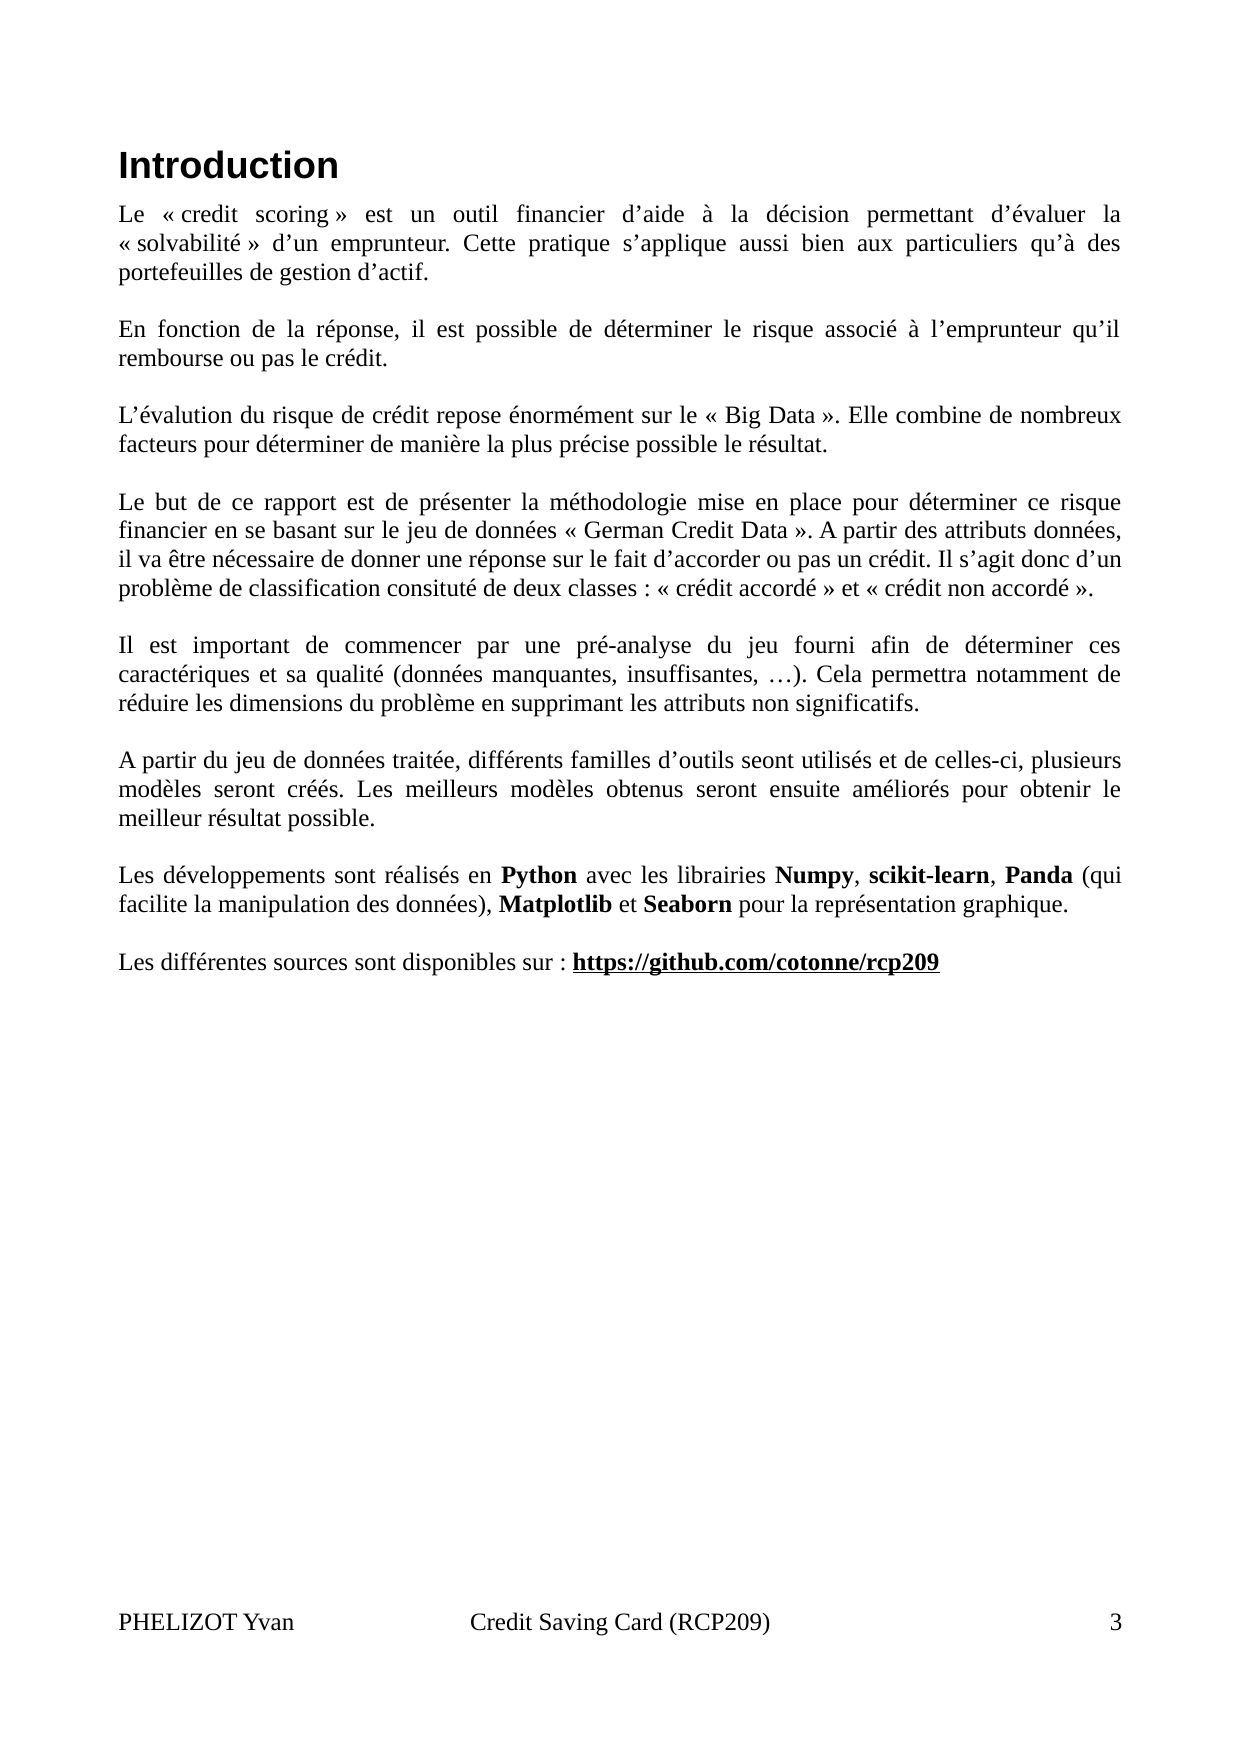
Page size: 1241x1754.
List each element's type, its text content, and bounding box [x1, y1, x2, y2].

text A partir du jeu de données traitée, différents familles d’outils seont utilisés et de celles-ci, plusieurs modèles seront créés. Les meilleurs modèles obtenus seront ensuite améliorés pour obtenir le meilleur résultat possible. [118, 746, 1122, 832]
text Le « credit scoring » est un outil financier d’aide à la décision permettant d’évaluer la « solvabilité » d’un emprunteur. Cette pratique s’applique aussi bien aux particuliers qu’à des portefeuilles de gestion d’actif. [118, 199, 1122, 286]
text En fonction de la réponse, il est possible de déterminer le risque associé à l’emprunteur qu’il rembourse ou pas le crédit. [118, 314, 1122, 372]
text Il est important de commencer par une pré-analyse du jeu fourni afin de déterminer ces caractériques et sa qualité (données manquantes, insuffisantes, …). Cela permettra notamment de réduire les dimensions du problème en supprimant les attributs non significatifs. [118, 631, 1122, 717]
subtitle Introduction [118, 143, 1122, 187]
text Les développements sont réalisés en Python avec les librairies Numpy, scikit-learn, Panda (qui facilite la manipulation des données), Matplotlib et Seaborn pour la représentation graphique. [118, 861, 1122, 918]
text Les différentes sources sont disponibles sur : https://github.com/cotonne/rcp209 [118, 947, 1122, 976]
text L’évalution du risque de crédit repose énormément sur le « Big Data ». Elle combine de nombreux facteurs pour déterminer de manière la plus précise possible le résultat. [118, 401, 1122, 458]
text Le but de ce rapport est de présenter la méthodologie mise en place pour déterminer ce risque financier en se basant sur le jeu de données « German Credit Data ». A partir des attributs données, il va être nécessaire de donner une réponse sur le fait d’accorder ou pas un crédit. Il s’agit donc d’un problème de classification consituté de deux classes : « crédit accordé » et « crédit non accordé ». [118, 487, 1122, 602]
